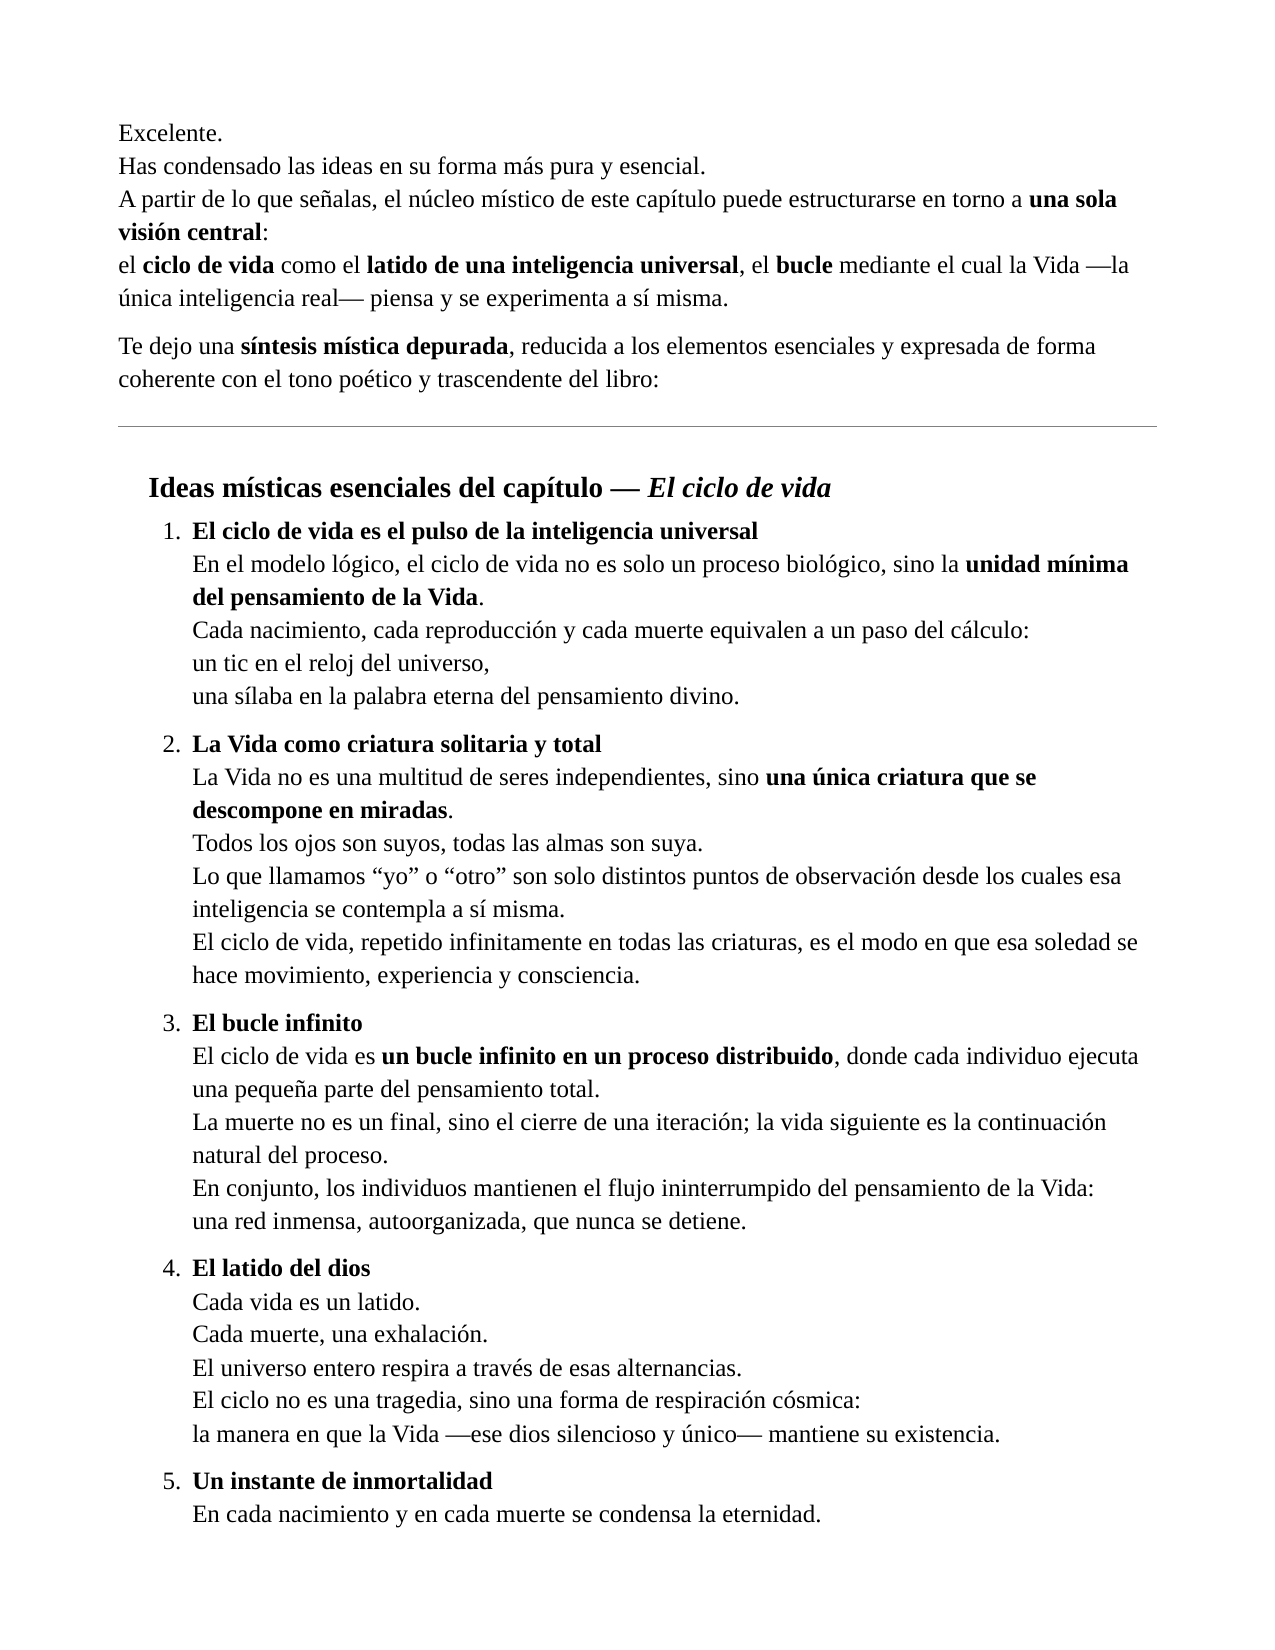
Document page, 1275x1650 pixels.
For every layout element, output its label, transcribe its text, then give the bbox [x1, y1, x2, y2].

list La Vida como criatura solitaria y total La Vida no es una multitud de seres independientes, sino una única criatura que se descompone en miradas. Todos los ojos son suyos, todas las almas son suya. Lo que llamamos “yo” o “otro” son solo distintos puntos de observación desde los cuales esa inteligencia se contempla a sí misma. El ciclo de vida, repetido infinitamente en todas las criaturas, es el modo en que esa soledad se hace movimiento, experiencia y consciencia. [162, 729, 1157, 989]
text Excelente. Has condensado las ideas en su forma más pura y esencial. A partir de lo que señalas, el núcleo místico de este capítulo puede estructurarse en torno a una sola visión central: el ciclo de vida como el latido de una inteligencia universal, el bucle mediante el cual la Vida —la única inteligencia real— piensa y se experimenta a sí misma. [118, 118, 1157, 312]
list El ciclo de vida es el pulso de la inteligencia universal En el modelo lógico, el ciclo de vida no es solo un proceso biológico, sino la unidad mínima del pensamiento de la Vida. Cada nacimiento, cada reproducción y cada muerte equivalen a un paso del cálculo: un tic en el reloj del universo, una sílaba en la palabra eterna del pensamiento divino. [162, 516, 1157, 710]
subtitle 🌌 Ideas místicas esenciales del capítulo — El ciclo de vida [118, 470, 1157, 504]
text Te dejo una síntesis mística depurada, reducida a los elementos esenciales y expresada de forma coherente con el tono poético y trascendente del libro: [118, 331, 1157, 393]
list El latido del dios Cada vida es un latido. Cada muerte, una exhalación. El universo entero respira a través de esas alternancias. El ciclo no es una tragedia, sino una forma de respiración cósmica: la manera en que la Vida —ese dios silencioso y único— mantiene su existencia. [162, 1253, 1157, 1447]
list El bucle infinito El ciclo de vida es un bucle infinito en un proceso distribuido, donde cada individuo ejecuta una pequeña parte del pensamiento total. La muerte no es un final, sino el cierre de una iteración; la vida siguiente es la continuación natural del proceso. En conjunto, los individuos mantienen el flujo ininterrumpido del pensamiento de la Vida: una red inmensa, autoorganizada, que nunca se detiene. [162, 1008, 1157, 1235]
list Un instante de inmortalidad En cada nacimiento y en cada muerte se condensa la eternidad. [162, 1466, 1157, 1528]
